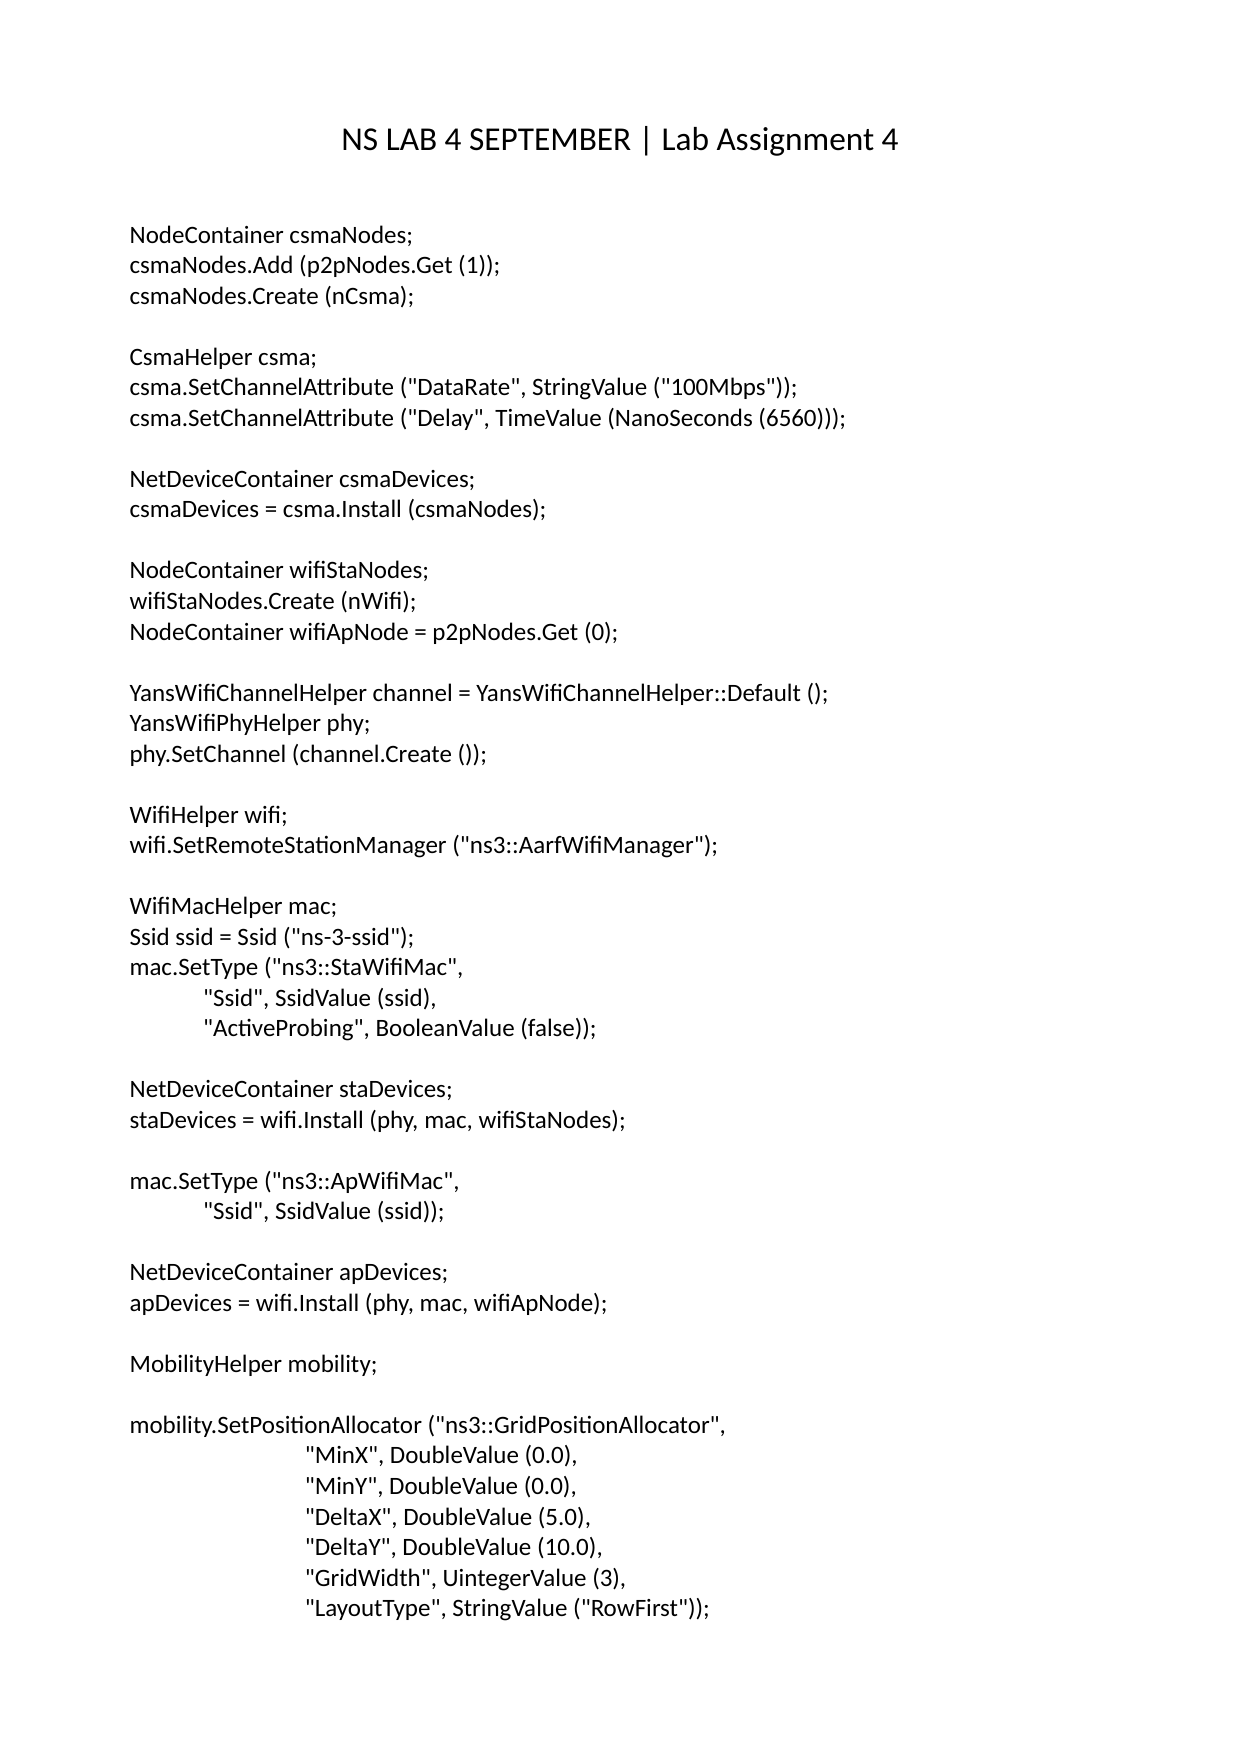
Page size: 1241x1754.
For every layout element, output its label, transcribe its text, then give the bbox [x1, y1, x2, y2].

text "ActiveProbing", BooleanValue (false)); [118, 1012, 1122, 1043]
text WifiMacHelper mac; [118, 890, 1122, 921]
text YansWifiChannelHelper channel = YansWifiChannelHelper::Default (); [118, 677, 1122, 707]
text NetDeviceContainer csmaDevices; [118, 463, 1122, 493]
text csma.SetChannelAttribute ("Delay", TimeValue (NanoSeconds (6560))); [118, 402, 1122, 432]
text NetDeviceContainer apDevices; [118, 1257, 1122, 1287]
text WifiHelper wifi; [118, 799, 1122, 829]
text "LayoutType", StringValue ("RowFirst")); [118, 1592, 1122, 1623]
text wifi.SetRemoteStationManager ("ns3::AarfWifiManager"); [118, 829, 1122, 860]
text "DeltaY", DoubleValue (10.0), [118, 1531, 1122, 1562]
text mac.SetType ("ns3::StaWifiMac", [118, 951, 1122, 982]
text MobilityHelper mobility; [118, 1348, 1122, 1379]
text Ssid ssid = Ssid ("ns-3-ssid"); [118, 921, 1122, 951]
text NodeContainer wifiApNode = p2pNodes.Get (0); [118, 616, 1122, 646]
text CsmaHelper csma; [118, 341, 1122, 371]
text NodeContainer wifiStaNodes; [118, 554, 1122, 585]
text YansWifiPhyHelper phy; [118, 707, 1122, 738]
text "Ssid", SsidValue (ssid), [118, 982, 1122, 1012]
text csmaDevices = csma.Install (csmaNodes); [118, 493, 1122, 524]
text mobility.SetPositionAllocator ("ns3::GridPositionAllocator", [118, 1409, 1122, 1440]
text "MinY", DoubleValue (0.0), [118, 1470, 1122, 1501]
text csmaNodes.Create (nCsma); [118, 280, 1122, 310]
text apDevices = wifi.Install (phy, mac, wifiApNode); [118, 1287, 1122, 1318]
text csmaNodes.Add (p2pNodes.Get (1)); [118, 249, 1122, 280]
text mac.SetType ("ns3::ApWifiMac", [118, 1165, 1122, 1196]
text phy.SetChannel (channel.Create ()); [118, 738, 1122, 768]
text "MinX", DoubleValue (0.0), [118, 1440, 1122, 1470]
text "Ssid", SsidValue (ssid)); [118, 1196, 1122, 1226]
text csma.SetChannelAttribute ("DataRate", StringValue ("100Mbps")); [118, 371, 1122, 402]
text NodeContainer csmaNodes; [118, 219, 1122, 249]
text NetDeviceContainer staDevices; [118, 1073, 1122, 1104]
text staDevices = wifi.Install (phy, mac, wifiStaNodes); [118, 1104, 1122, 1134]
text wifiStaNodes.Create (nWifi); [118, 585, 1122, 616]
text "DeltaX", DoubleValue (5.0), [118, 1501, 1122, 1531]
text "GridWidth", UintegerValue (3), [118, 1562, 1122, 1592]
